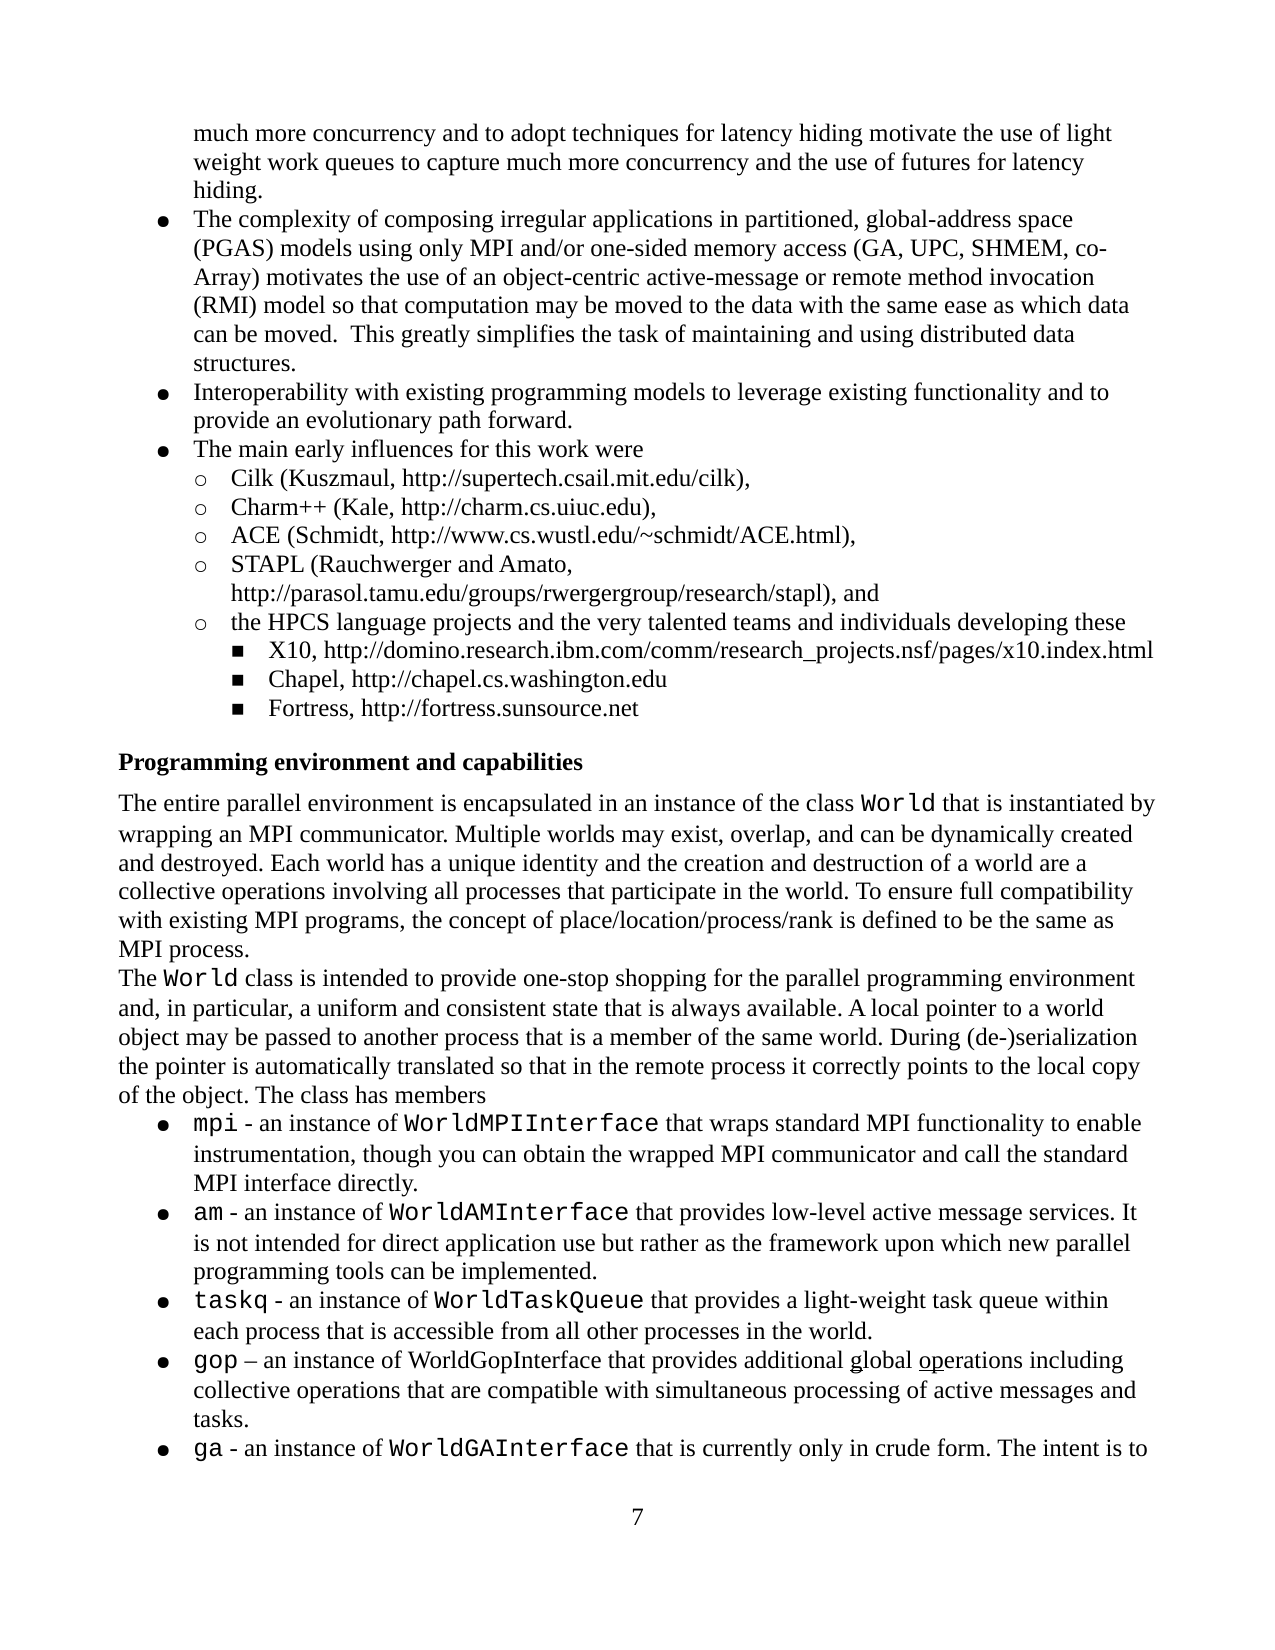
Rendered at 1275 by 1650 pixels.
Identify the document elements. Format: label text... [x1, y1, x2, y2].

list ACE (Schmidt, http://www.cs.wustl.edu/~schmidt/ACE.html), [193, 521, 1157, 549]
list taskq - an instance of WorldTaskQueue that provides a light-weight task queue within each process that is accessible from all other processes in the world. [156, 1285, 1157, 1345]
subtitle Programming environment and capabilities [118, 747, 1157, 776]
list Fortress, http://fortress.sunsource.net [231, 693, 1157, 722]
list STAPL (Rauchwerger and Amato, http://parasol.tamu.edu/groups/rwergergroup/research/stapl), and [193, 549, 1157, 607]
list gop – an instance of WorldGopInterface that provides additional global operations including collective operations that are compatible with simultaneous processing of active messages and tasks. [156, 1345, 1157, 1433]
text The entire parallel environment is encapsulated in an instance of the class World that is instantiated by wrapping an MPI communicator. Multiple worlds may exist, overlap, and can be dynamically created and destroyed. Each world has a unique identity and the creation and destruction of a world are a collective operations involving all processes that participate in the world. To ensure full compatibility with existing MPI programs, the concept of place/location/process/rank is defined to be the same as MPI process. [118, 788, 1157, 963]
list The complexity of composing irregular applications in partitioned, global-address space (PGAS) models using only MPI and/or one-sided memory access (GA, UPC, SHMEM, co-Array) motivates the use of an object-centric active-message or remote method invocation (RMI) model so that computation may be moved to the data with the same ease as which data can be moved. This greatly simplifies the task of maintaining and using distributed data structures. [156, 204, 1157, 377]
list much more concurrency and to adopt techniques for latency hiding motivate the use of light weight work queues to capture much more concurrency and the use of futures for latency hiding. [156, 118, 1157, 204]
list Cilk (Kuszmaul, http://supertech.csail.mit.edu/cilk), [193, 463, 1157, 492]
list X10, http://domino.research.ibm.com/comm/research_projects.nsf/pages/x10.index.html [231, 636, 1157, 664]
list ga - an instance of WorldGAInterface that is currently only in crude form. The intent is to [156, 1433, 1157, 1464]
list Interoperability with existing programming models to leverage existing functionality and to provide an evolutionary path forward. [156, 377, 1157, 434]
list Charm++ (Kale, http://charm.cs.uiuc.edu), [193, 492, 1157, 521]
list Chapel, http://chapel.cs.washington.edu [231, 664, 1157, 693]
list The main early influences for this work were [156, 434, 1157, 463]
list the HPCS language projects and the very talented teams and individuals developing these [193, 607, 1157, 636]
list mpi - an instance of WorldMPIInterface that wraps standard MPI functionality to enable instrumentation, though you can obtain the wrapped MPI communicator and call the standard MPI interface directly. [156, 1108, 1157, 1197]
text The World class is intended to provide one-stop shopping for the parallel programming environment and, in particular, a uniform and consistent state that is always available. A local pointer to a world object may be passed to another process that is a member of the same world. During (de-)serialization the pointer is automatically translated so that in the remote process it correctly points to the local copy of the object. The class has members [118, 963, 1157, 1108]
list am - an instance of WorldAMInterface that provides low-level active message services. It is not intended for direct application use but rather as the framework upon which new parallel programming tools can be implemented. [156, 1197, 1157, 1285]
